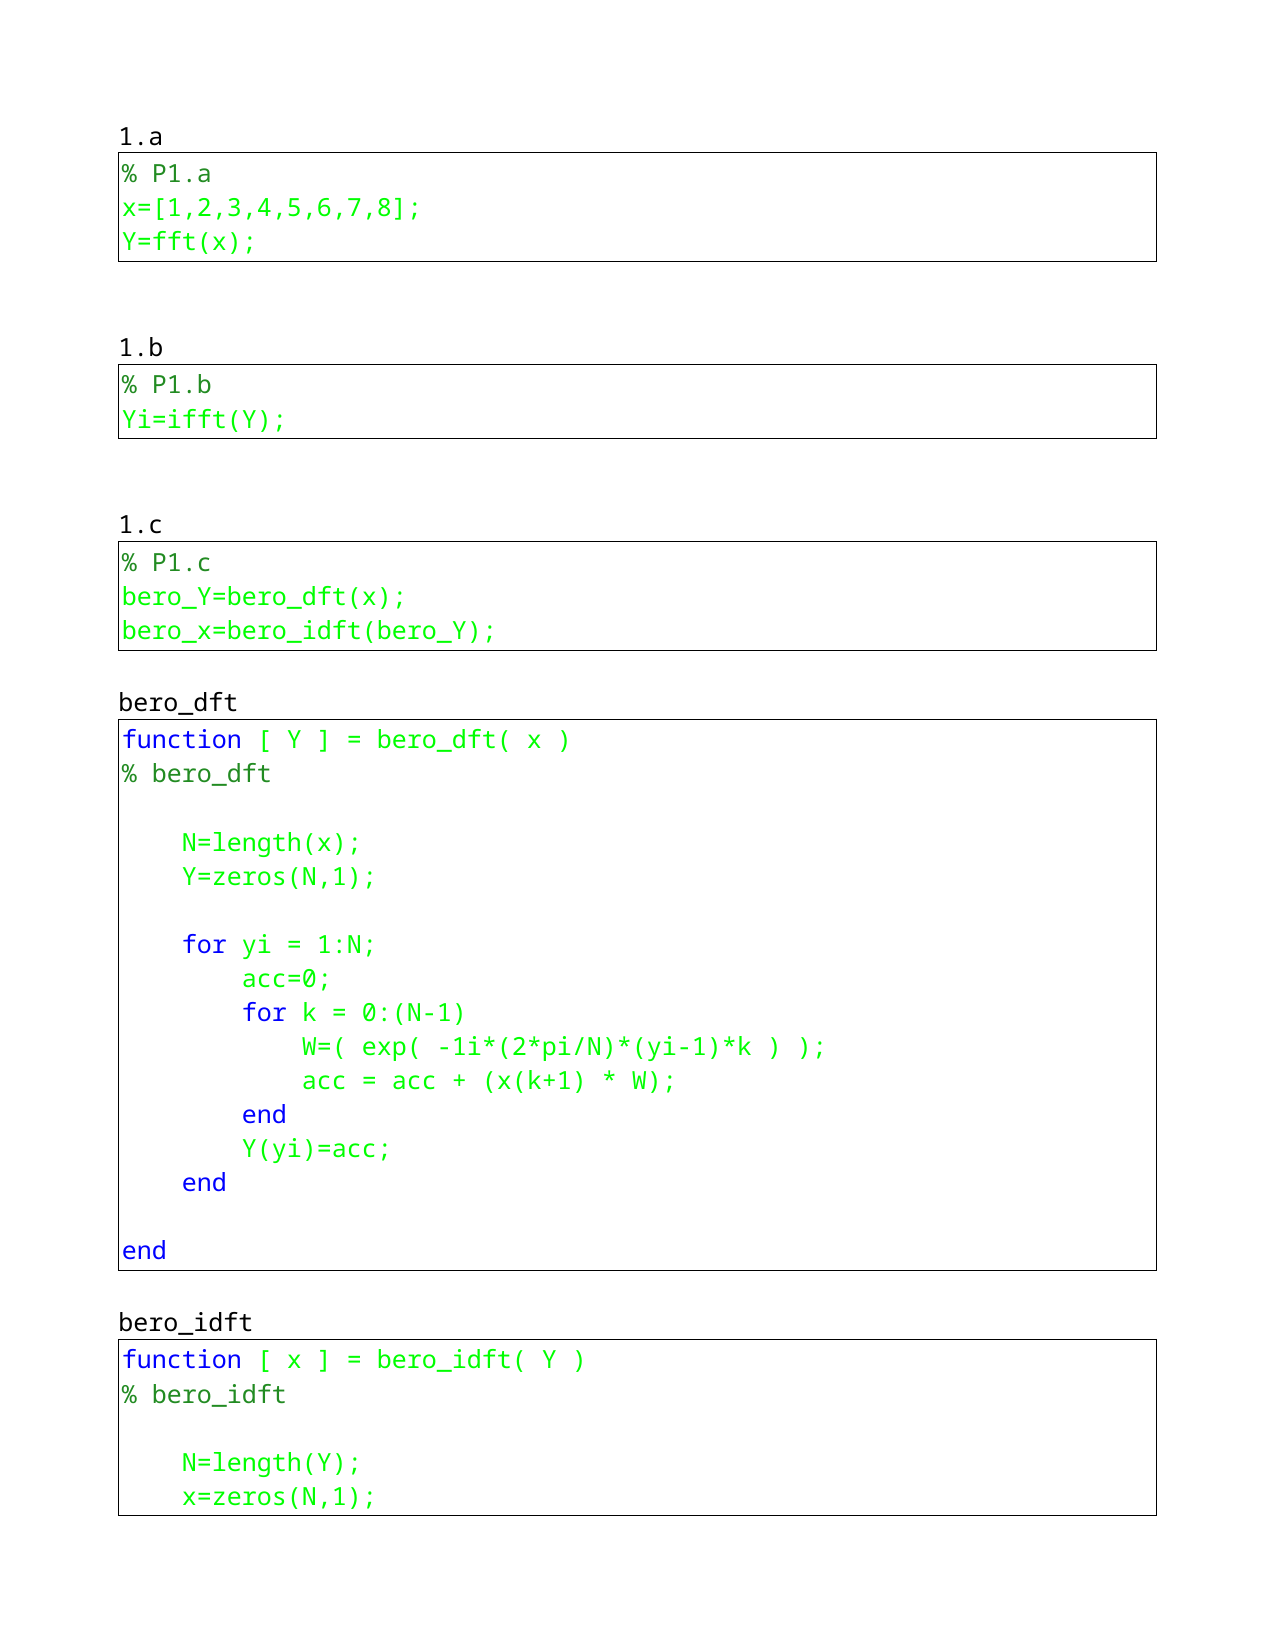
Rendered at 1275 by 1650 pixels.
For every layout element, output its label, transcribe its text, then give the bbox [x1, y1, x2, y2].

text 1.a [118, 118, 1157, 152]
text function [ Y ] = bero_dft( x ) [119, 720, 1156, 752]
text % bero_dft [119, 752, 1156, 790]
text 1.c [118, 507, 1157, 541]
text acc=0; [119, 957, 1156, 991]
text % P1.c [119, 542, 1156, 575]
text end [119, 1229, 1156, 1270]
text bero_Y=bero_dft(x); [119, 575, 1156, 609]
text % P1.a [119, 153, 1156, 186]
text for k = 0:(N-1) [119, 991, 1156, 1025]
text Y(yi)=acc; [119, 1127, 1156, 1161]
text bero_idft [118, 1304, 1157, 1339]
text x=zeros(N,1); [119, 1475, 1156, 1515]
text end [119, 1161, 1156, 1199]
text N=length(x); [119, 821, 1156, 855]
text for yi = 1:N; [119, 923, 1156, 957]
text Yi=ifft(Y); [119, 398, 1156, 438]
text function [ x ] = bero_idft( Y ) [119, 1340, 1156, 1373]
text bero_x=bero_idft(bero_Y); [119, 609, 1156, 650]
text Y=fft(x); [119, 220, 1156, 261]
text bero_dft [118, 684, 1157, 718]
text 1.b [118, 329, 1157, 364]
text acc = acc + (x(k+1) * W); [119, 1059, 1156, 1093]
text end [119, 1093, 1156, 1127]
text N=length(Y); [119, 1441, 1156, 1475]
text Y=zeros(N,1); [119, 855, 1156, 892]
text x=[1,2,3,4,5,6,7,8]; [119, 186, 1156, 220]
text % P1.b [119, 365, 1156, 398]
text % bero_idft [119, 1373, 1156, 1410]
text W=( exp( -1i*(2*pi/N)*(yi-1)*k ) ); [119, 1025, 1156, 1059]
